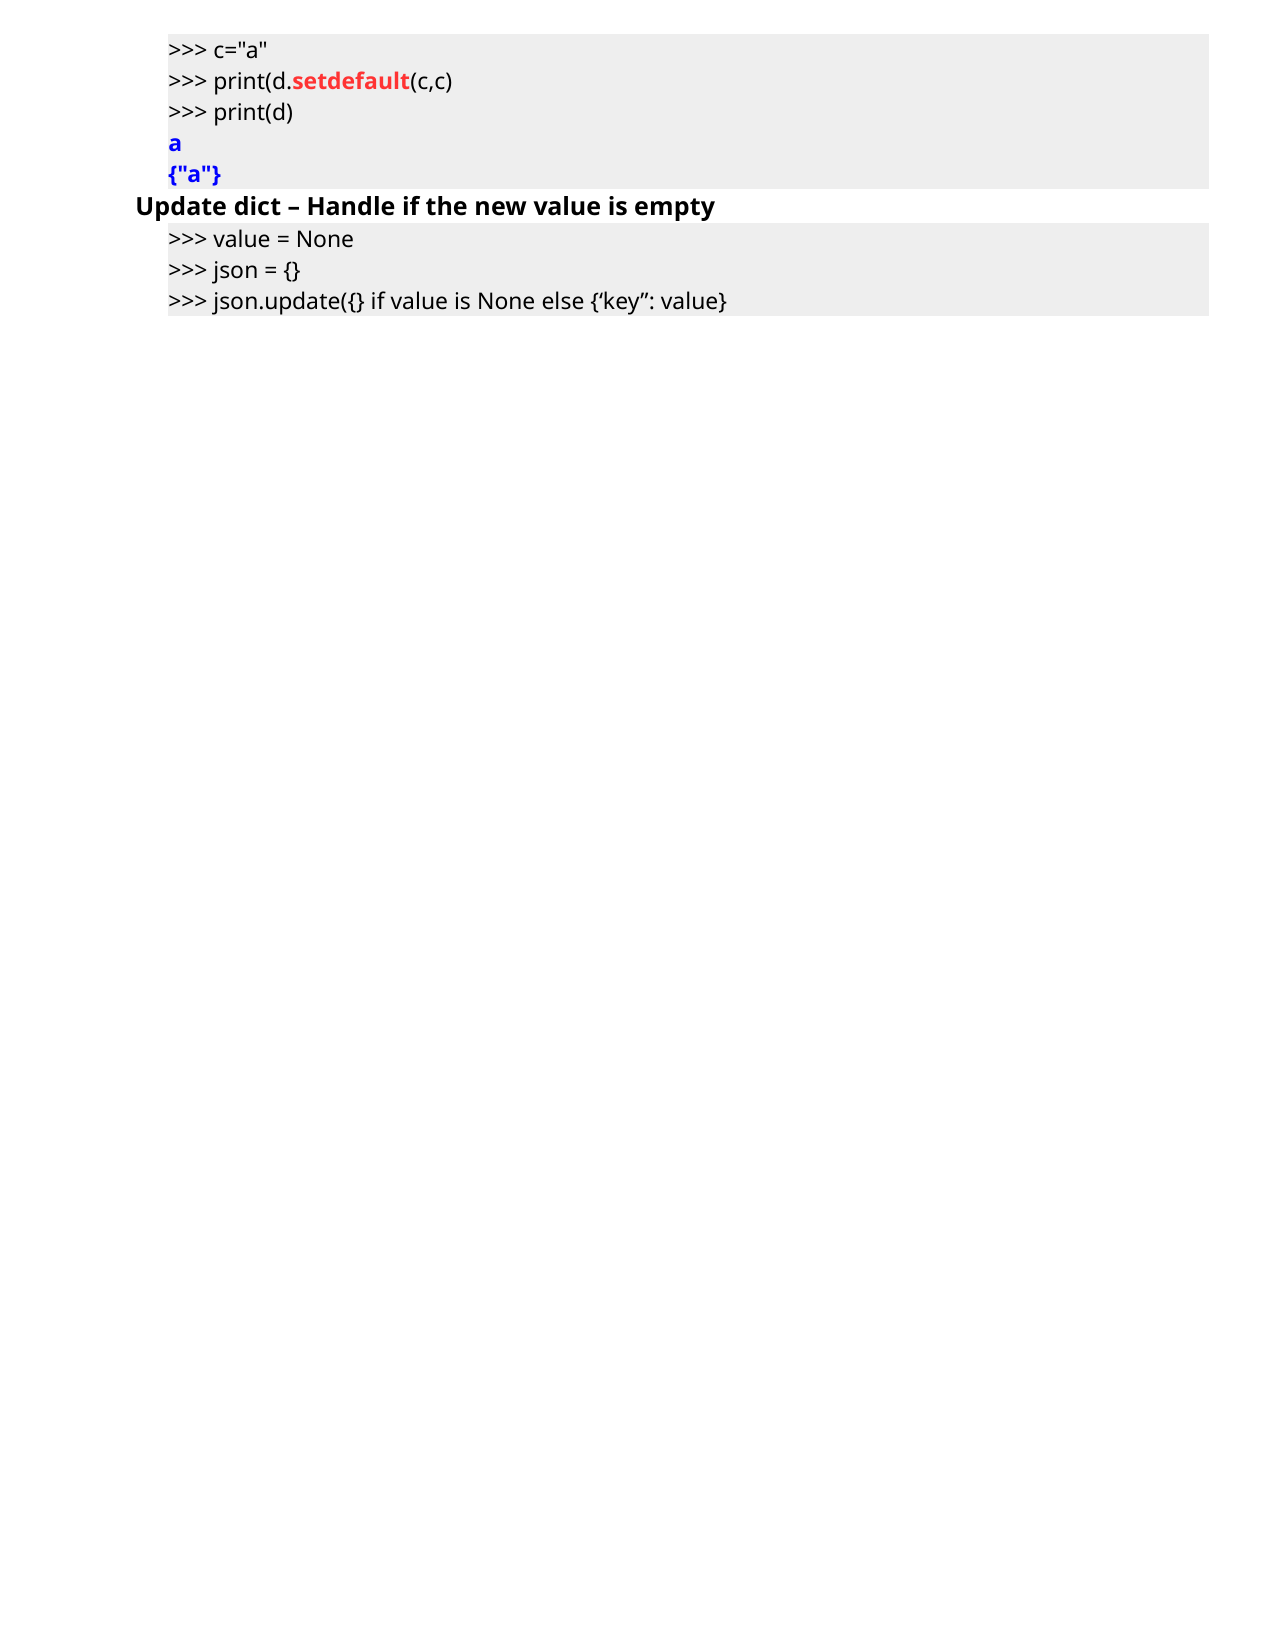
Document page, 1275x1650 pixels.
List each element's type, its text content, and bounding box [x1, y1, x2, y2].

text >>> json = {} [168, 254, 1209, 285]
text a [168, 127, 1209, 158]
text >>> c="a" [168, 34, 1209, 65]
text >>> print(d.setdefault(c,c) [168, 65, 1209, 96]
text >>> print(d) [168, 96, 1209, 127]
text >>> json.update({} if value is None else {‘key”: value} [168, 285, 1209, 316]
list Update dict – Handle if the new value is empty [135, 189, 1209, 223]
text {"a"} [168, 158, 1209, 189]
text >>> value = None [168, 223, 1209, 254]
